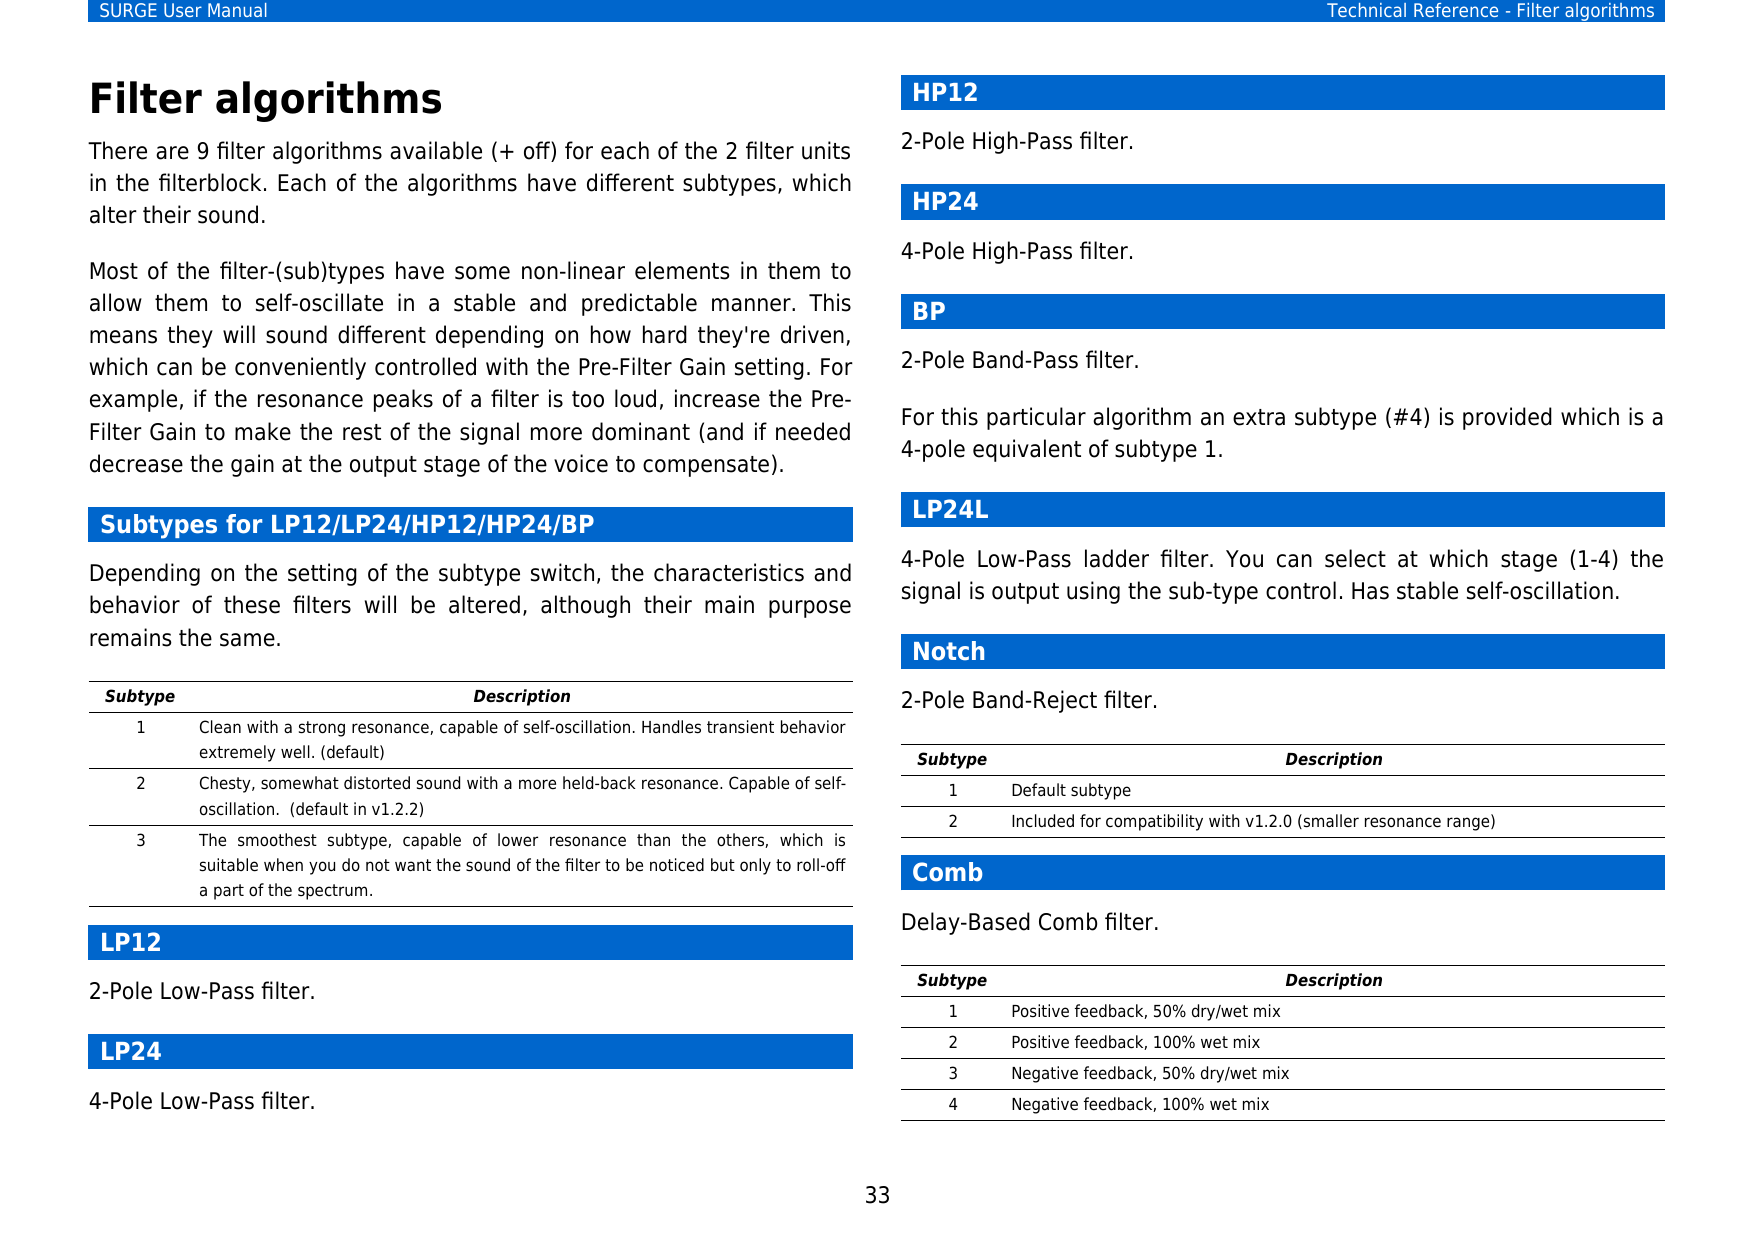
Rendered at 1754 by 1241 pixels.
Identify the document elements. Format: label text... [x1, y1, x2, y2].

subtitle LP24L [909, 492, 1657, 527]
subtitle HP24 [901, 184, 1664, 220]
table_header Description [193, 682, 853, 712]
subtitle LP24 [88, 1034, 852, 1069]
table_cell Chesty, somewhat distorted sound with a more held-back resonance. Capable of self-oscillation. (default in v1.2.2) [193, 769, 853, 825]
table_cell 4 [901, 1090, 1005, 1120]
table_cell The smoothest subtype, capable of lower resonance than the others, which is suitable when you do not want the sound of the filter to be noticed but only to roll-off a part of the spectrum. [193, 826, 853, 906]
list 4-Pole Low-Pass filter. [88, 1088, 853, 1115]
table_cell 2 [901, 1028, 1005, 1058]
subtitle LP12 [97, 925, 845, 960]
table_cell Negative feedback, 100% wet mix [1005, 1090, 1665, 1120]
table_cell 1 [89, 713, 193, 768]
subtitle HP12 [909, 75, 1657, 110]
table_cell Negative feedback, 50% dry/wet mix [1005, 1059, 1665, 1089]
subtitle Filter algorithms [88, 75, 853, 123]
table_cell 1 [901, 997, 1005, 1027]
table_cell 3 [89, 826, 193, 906]
table_cell 2 [89, 769, 193, 825]
list 2-Pole High-Pass filter. [901, 128, 1665, 155]
table_header Subtype [89, 682, 193, 712]
text Depending on the setting of the subtype switch, the characteristics and behavior of these filters will be altered, although their main purpose remains the same. [88, 561, 853, 651]
list 2-Pole Band-Reject filter. [901, 687, 1665, 714]
table_cell 1 [901, 776, 1005, 806]
list Delay-Based Comb filter. [901, 909, 1665, 936]
table_cell Positive feedback, 100% wet mix [1005, 1028, 1665, 1058]
table_header Subtype [901, 745, 1005, 775]
list 2-Pole Band-Pass filter. [901, 348, 1665, 374]
table_cell Positive feedback, 50% dry/wet mix [1005, 997, 1665, 1027]
list For this particular algorithm an extra subtype (#4) is provided which is a 4-pole equivalent of subtype 1. [901, 404, 1665, 463]
table_header Description [1005, 745, 1665, 775]
subtitle Comb [909, 855, 1657, 890]
list 4-Pole High-Pass filter. [901, 238, 1665, 265]
subtitle Notch [909, 634, 1657, 669]
table_cell 3 [901, 1059, 1005, 1089]
table_cell Clean with a strong resonance, capable of self-oscillation. Handles transient behavior extremely well. (default) [193, 713, 853, 768]
table_cell Default subtype [1005, 776, 1665, 806]
table_cell Included for compatibility with v1.2.0 (smaller resonance range) [1005, 807, 1665, 837]
list 4-Pole Low-Pass ladder filter. You can select at which stage (1-4) the signal is output using the sub-type control. Has stable self-oscillation. [901, 546, 1665, 604]
table_cell 2 [901, 807, 1005, 837]
list 2-Pole Low-Pass filter. [88, 978, 853, 1005]
table_header Subtype [901, 966, 1005, 996]
subtitle BP [909, 294, 1657, 329]
list There are 9 filter algorithms available (+ off) for each of the 2 filter units in the filterblock. Each of the algorithms have different subtypes, which alter their sound. [88, 138, 853, 229]
table_header Description [1005, 966, 1665, 996]
list Most of the filter-(sub)types have some non-linear elements in them to allow them to self-oscillate in a stable and predictable manner. This means they will sound different depending on how hard they're driven, which can be conveniently controlled with the Pre-Filter Gain setting. For example, if the resonance peaks of a filter is too loud, increase the Pre-Filter Gain to make the rest of the signal more dominant (and if needed decrease the gain at the output stage of the voice to compensate). [88, 258, 853, 478]
subtitle Subtypes for LP12/LP24/HP12/HP24/BP [97, 507, 845, 542]
